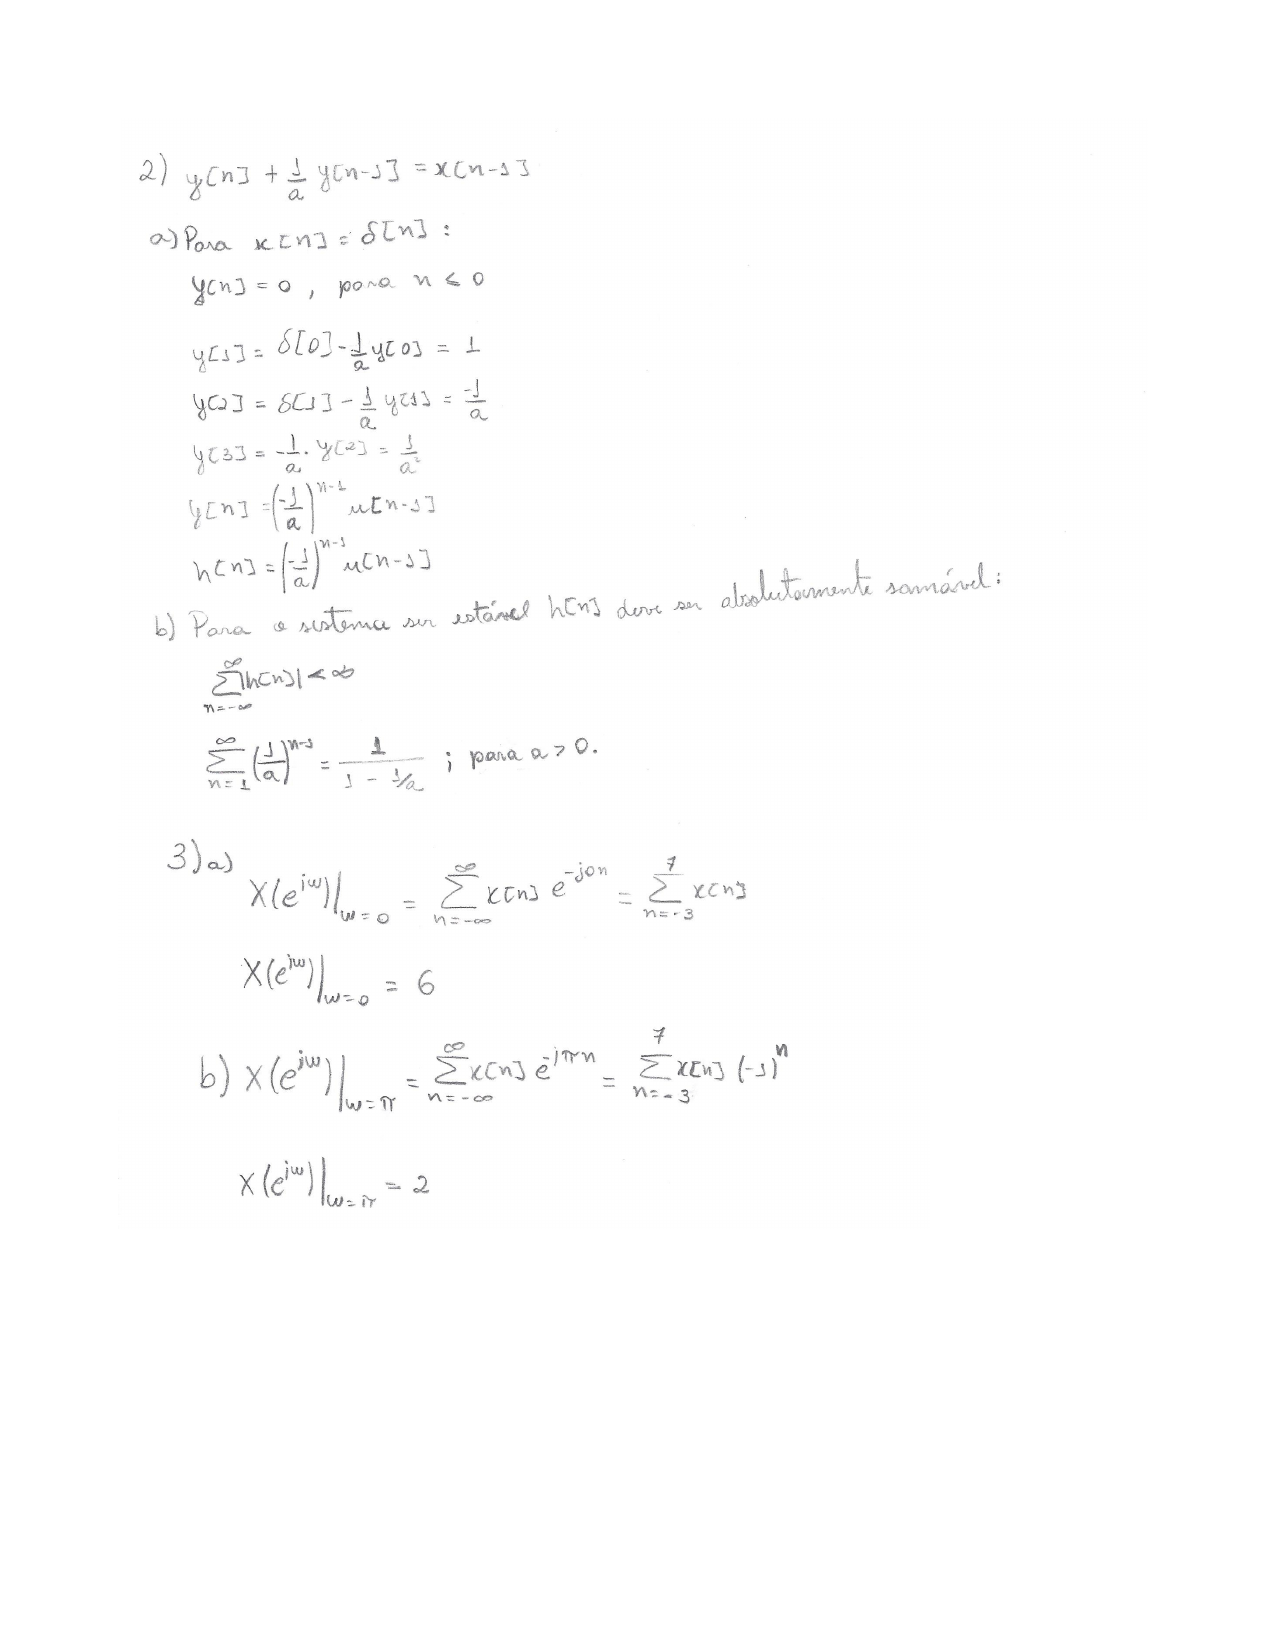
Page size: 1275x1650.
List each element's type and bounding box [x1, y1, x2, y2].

picture [120, 118, 1149, 630]
picture [118, 815, 930, 879]
